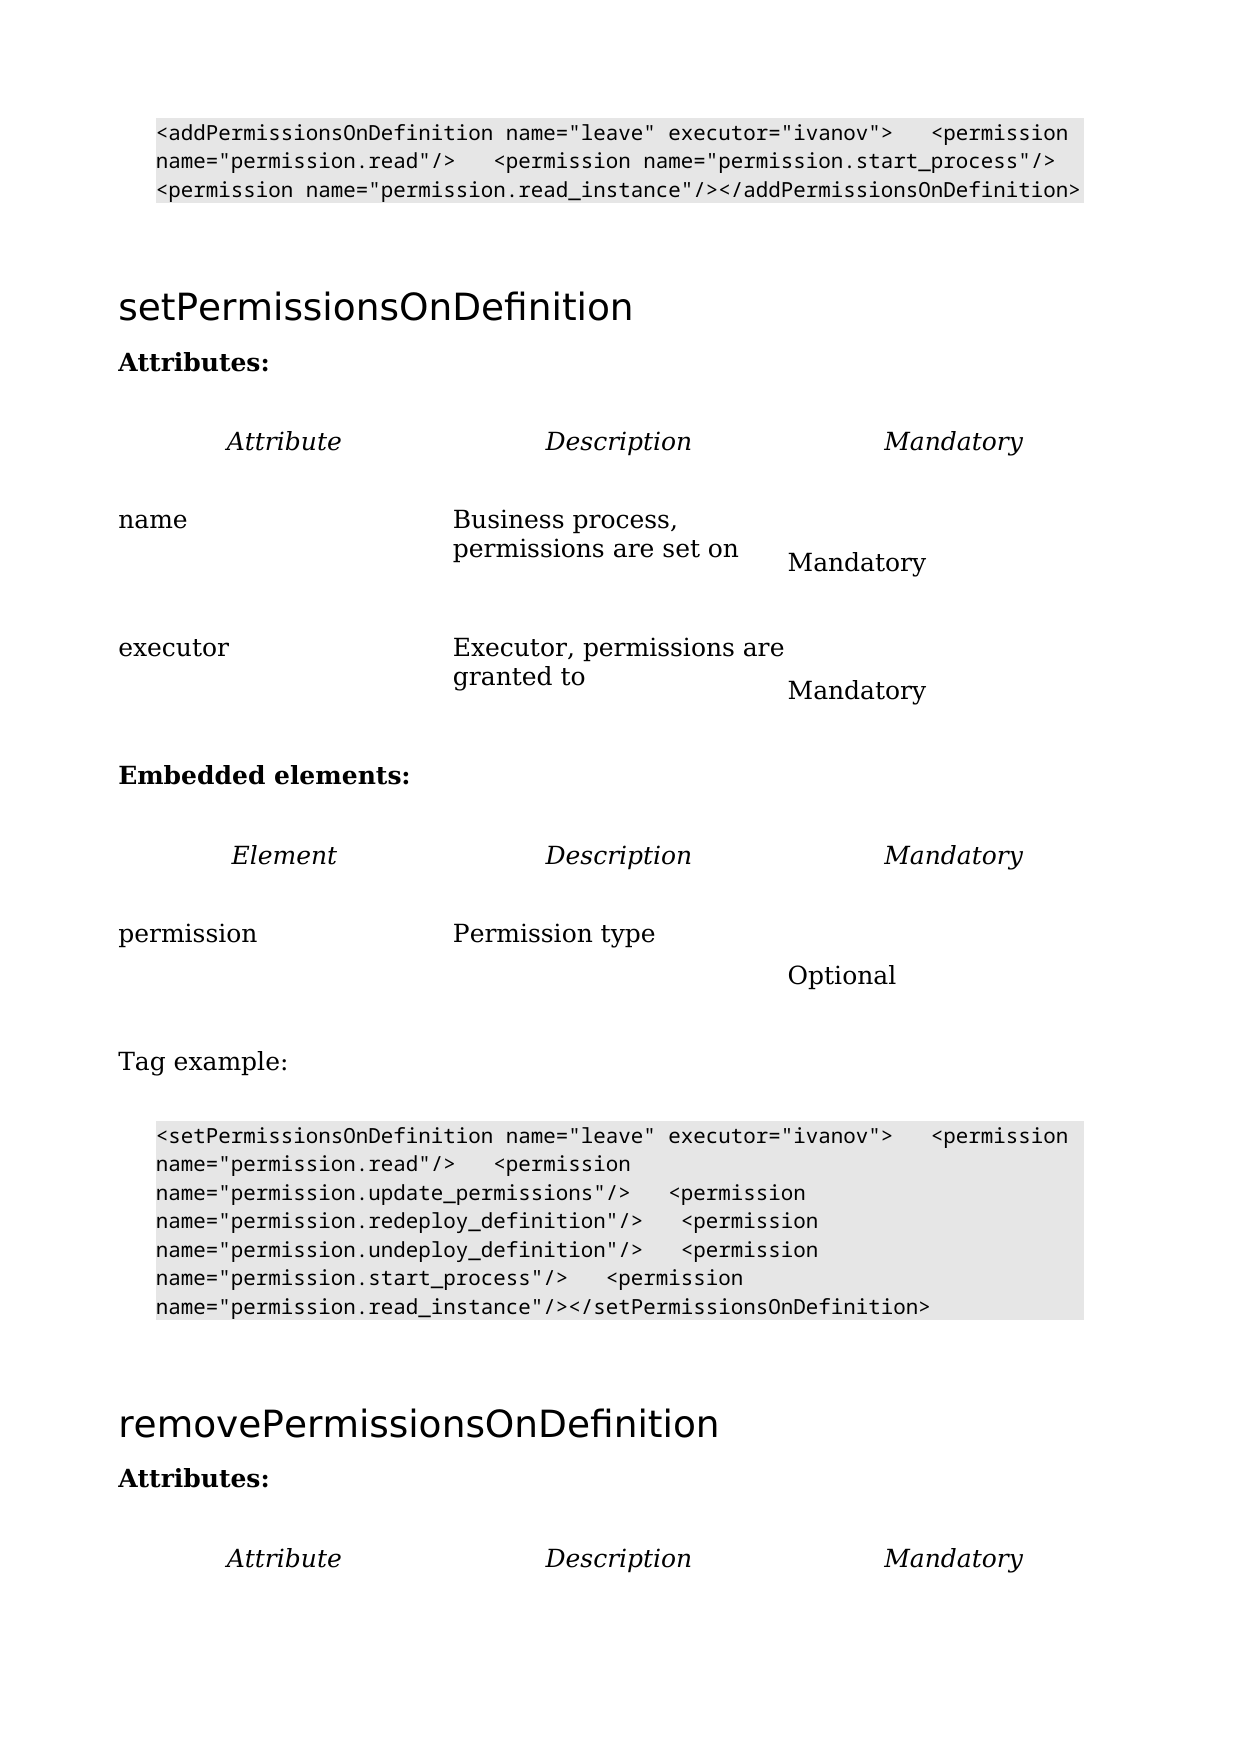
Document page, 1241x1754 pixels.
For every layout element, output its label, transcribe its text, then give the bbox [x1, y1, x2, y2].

table_cell executor [118, 627, 453, 755]
table_header Attribute [118, 385, 453, 499]
table_header Attribute [118, 1501, 453, 1616]
table_header Element [118, 798, 453, 913]
subtitle setPermissionsOnDefinition [118, 286, 1122, 329]
table_cell Mandatory [788, 499, 1122, 627]
text <addPermissionsOnDefinition name="leave" executor="ivanov"> <permission name="permission.read"/> <permission name="permission.start_process"/> <permission name="permission.read_instance"/></addPermissionsOnDefinition> [156, 118, 1084, 203]
table_header Attributes: [118, 1458, 1122, 1501]
table_cell Executor, permissions are granted to [453, 627, 787, 755]
table_header Embedded elements: [118, 755, 1122, 798]
table_cell name [118, 499, 453, 627]
text <setPermissionsOnDefinition name="leave" executor="ivanov"> <permission name="permission.read"/> <permission name="permission.update_permissions"/> <permission name="permission.redeploy_definition"/> <permission name="permission.undeploy_definition"/> <permission name="permission.start_process"/> <permission name="permission.read_instance"/></setPermissionsOnDefinition> [156, 1121, 1084, 1320]
table_header Mandatory [788, 798, 1122, 913]
table_cell Permission type [453, 913, 787, 1041]
table_header Description [453, 385, 787, 499]
table_header Mandatory [788, 385, 1122, 499]
table_header Mandatory [788, 1501, 1122, 1616]
table_header Attributes: [118, 342, 1122, 384]
subtitle removePermissionsOnDefinition [118, 1403, 1122, 1446]
text Tag example: [118, 1047, 1122, 1076]
table_cell permission [118, 913, 453, 1041]
table_header Description [453, 1501, 787, 1616]
table_cell Mandatory [788, 627, 1122, 755]
table_header Description [453, 798, 787, 913]
table_cell Optional [788, 913, 1122, 1041]
table_cell Business process, permissions are set on [453, 499, 787, 627]
